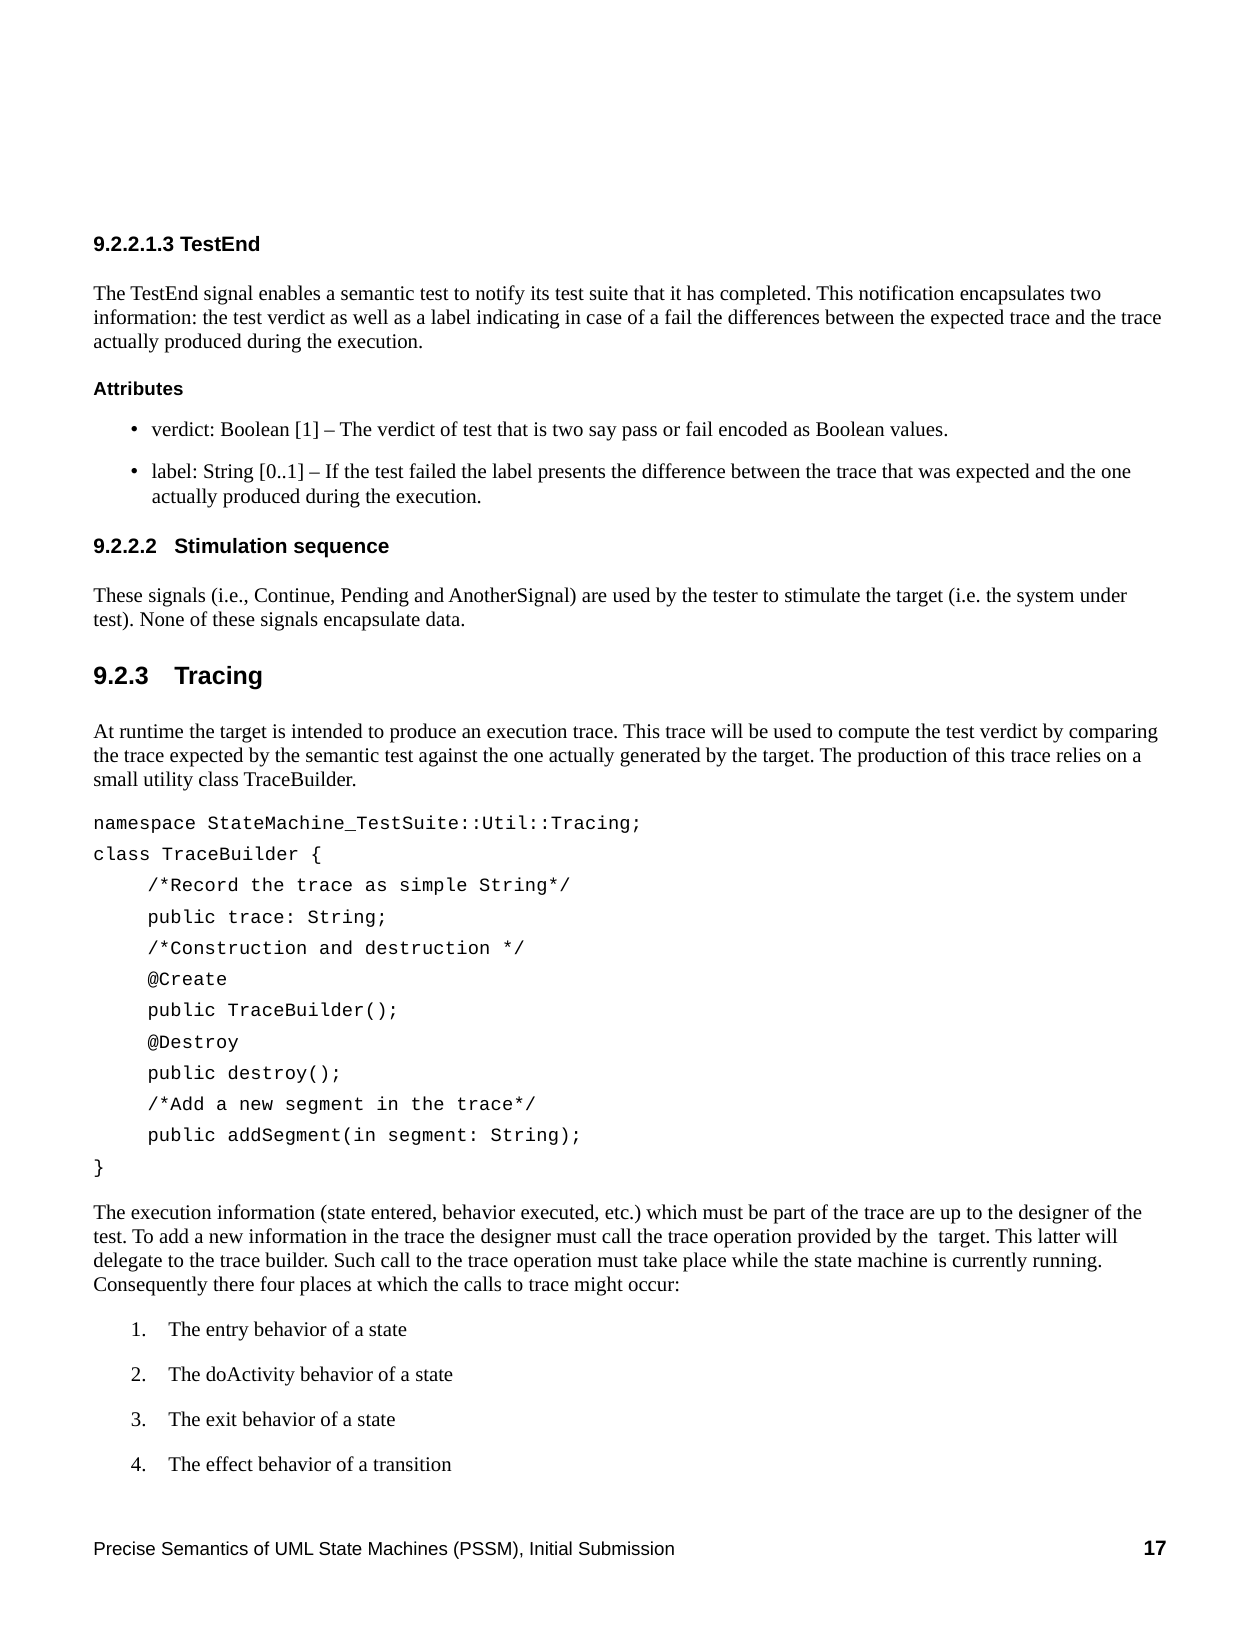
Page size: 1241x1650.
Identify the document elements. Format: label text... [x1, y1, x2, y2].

list verdict: Boolean [1] – The verdict of test that is two say pass or fail encoded as Boolean values. [131, 416, 1164, 441]
list The entry behavior of a state [131, 1317, 1164, 1341]
text class TraceBuilder { [93, 843, 1164, 866]
list The effect behavior of a transition [131, 1452, 1164, 1476]
text At runtime the target is intended to produce an execution trace. This trace will be used to compute the test verdict by comparing the trace expected by the semantic test against the one actually generated by the target. The production of this trace relies on a small utility class TraceBuilder. [93, 719, 1164, 791]
text public TraceBuilder(); [93, 999, 1164, 1022]
text public destroy(); [93, 1062, 1164, 1085]
text @Destroy [93, 1031, 1164, 1054]
list label: String [0..1] – If the test failed the label presents the difference between the trace that was expected and the one actually produced during the execution. [131, 458, 1164, 508]
text public addSegment(in segment: String); [93, 1124, 1164, 1147]
text @Create [93, 968, 1164, 991]
subtitle TestEnd [93, 231, 1164, 256]
text The execution information (state entered, behavior executed, etc.) which must be part of the trace are up to the designer of the test. To add a new information in the trace the designer must call the trace operation provided by the target. This latter will delegate to the trace builder. Such call to the trace operation must take place while the state machine is currently running. Consequently there four places at which the calls to trace might occur: [93, 1200, 1164, 1296]
text public trace: String; [93, 906, 1164, 929]
text /*Add a new segment in the trace*/ [93, 1093, 1164, 1116]
list The exit behavior of a state [131, 1407, 1164, 1431]
text These signals (i.e., Continue, Pending and AnotherSignal) are used by the tester to stimulate the target (i.e. the system under test). None of these signals encapsulate data. [93, 583, 1164, 631]
text The TestEnd signal enables a semantic test to notify its test suite that it has completed. This notification encapsulates two information: the test verdict as well as a label indicating in case of a fail the differences between the expected trace and the trace actually produced during the execution. [93, 281, 1164, 353]
subtitle Attributes [93, 378, 1164, 400]
text namespace StateMachine_TestSuite::Util::Tracing; [93, 812, 1164, 835]
text /*Construction and destruction */ [93, 937, 1164, 960]
subtitle Stimulation sequence [93, 533, 1164, 558]
text /*Record the trace as simple String*/ [93, 874, 1164, 897]
text } [93, 1156, 1164, 1179]
subtitle Tracing [93, 660, 1164, 689]
list The doActivity behavior of a state [131, 1362, 1164, 1386]
